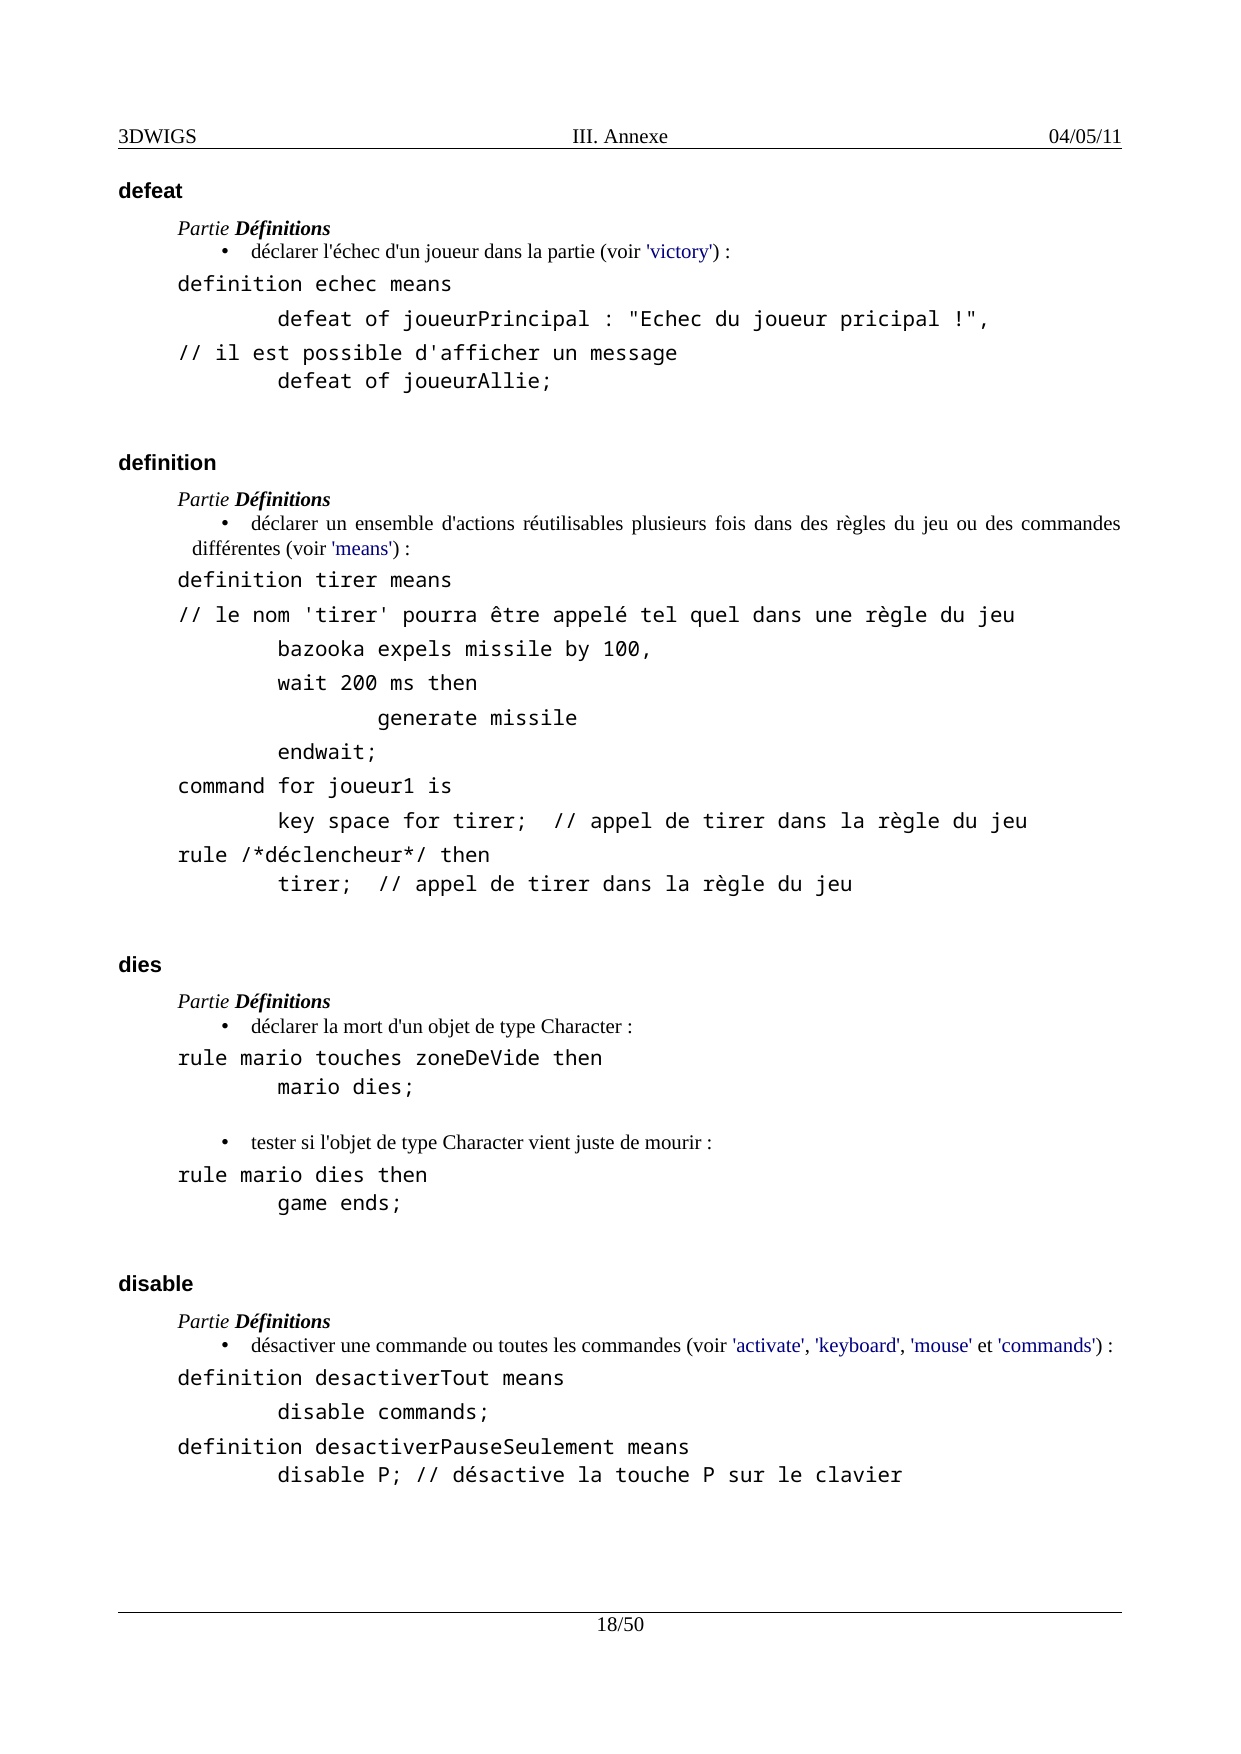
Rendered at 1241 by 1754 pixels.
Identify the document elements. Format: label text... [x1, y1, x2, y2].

text defeat of joueurPrincipal : "Echec du joueur pricipal !", [118, 304, 1122, 332]
text key space for tirer; // appel de tirer dans la règle du jeu [118, 806, 1122, 834]
text Partie Définitions [118, 487, 1122, 511]
subtitle disable [118, 1271, 1122, 1296]
text Partie Définitions [118, 215, 1122, 239]
text game ends; [118, 1188, 1122, 1217]
text defeat of joueurAllie; [118, 367, 1122, 395]
text definition tirer means [118, 565, 1122, 594]
list déclarer un ensemble d'actions réutilisables plusieurs fois dans des règles du jeu ou des commandes différentes (voir 'means') : [162, 511, 1122, 559]
subtitle dies [118, 952, 1122, 977]
text disable commands; [118, 1397, 1122, 1426]
text rule mario touches zoneDeVide then [118, 1043, 1122, 1072]
list déclarer la mort d'un objet de type Character : [162, 1013, 1122, 1038]
subtitle defeat [118, 178, 1122, 203]
text Partie Définitions [118, 1309, 1122, 1333]
text bazooka expels missile by 100, [118, 634, 1122, 663]
text rule mario dies then [118, 1160, 1122, 1188]
text command for joueur1 is [118, 772, 1122, 800]
text rule /*déclencheur*/ then [118, 840, 1122, 869]
list désactiver une commande ou toutes les commandes (voir 'activate', 'keyboard', 'mouse' et 'commands') : [162, 1333, 1122, 1357]
text mario dies; [118, 1072, 1122, 1100]
text // il est possible d'afficher un message [118, 338, 1122, 367]
list tester si l'objet de type Character vient juste de mourir : [162, 1130, 1122, 1154]
text disable P; // désactive la touche P sur le clavier [118, 1460, 1122, 1489]
list déclarer l'échec d'un joueur dans la partie (voir 'victory') : [162, 239, 1122, 263]
text definition desactiverPauseSeulement means [118, 1432, 1122, 1460]
text definition desactiverTout means [118, 1363, 1122, 1391]
text Partie Définitions [118, 989, 1122, 1013]
text definition echec means [118, 269, 1122, 298]
subtitle definition [118, 449, 1122, 475]
text wait 200 ms then [118, 668, 1122, 697]
text endwait; [118, 737, 1122, 766]
text // le nom 'tirer' pourra être appelé tel quel dans une règle du jeu [118, 600, 1122, 628]
text generate missile [118, 703, 1122, 731]
text tirer; // appel de tirer dans la règle du jeu [118, 869, 1122, 897]
